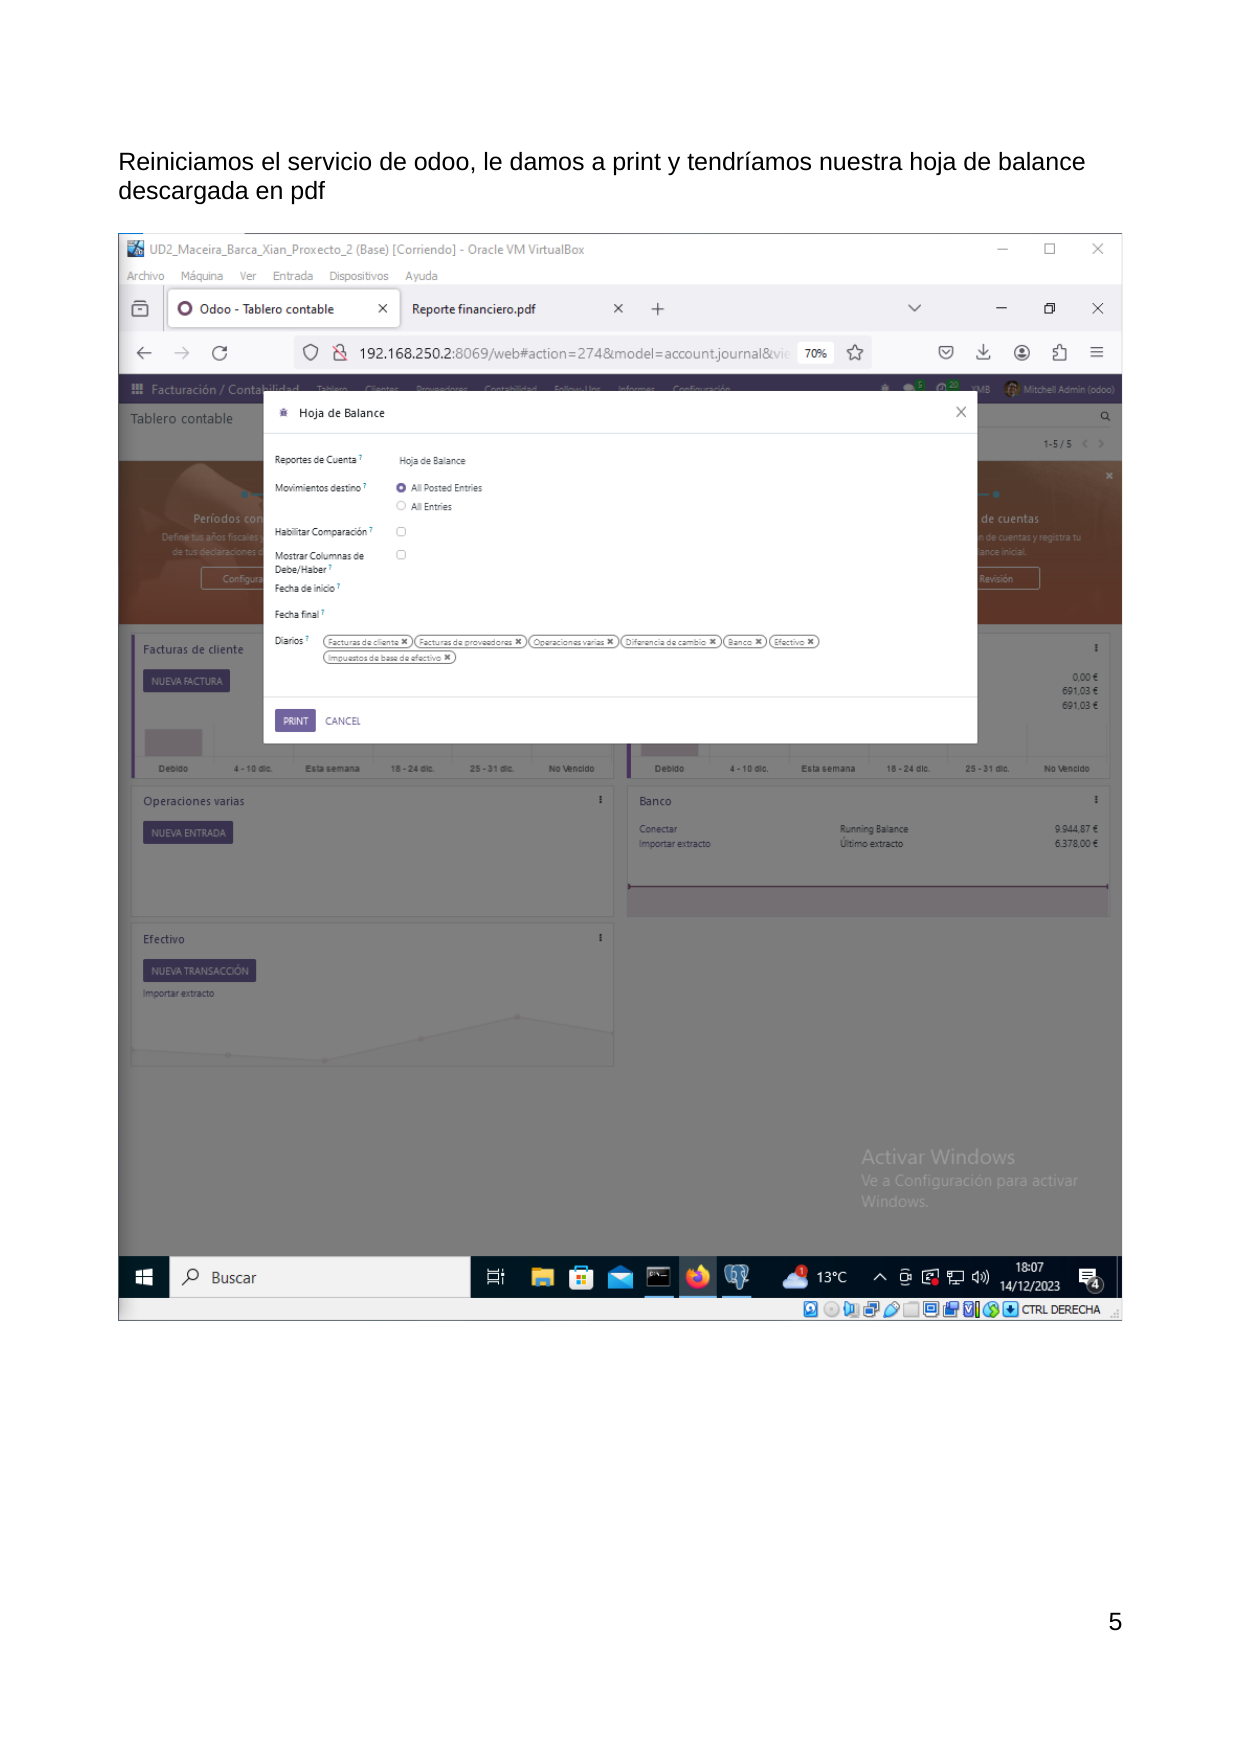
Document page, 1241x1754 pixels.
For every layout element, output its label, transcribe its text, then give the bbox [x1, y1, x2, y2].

text Reiniciamos el servicio de odoo, le damos a print y tendríamos nuestra hoja de balance descargada en pdf [118, 147, 1122, 204]
picture [118, 233, 1123, 1321]
